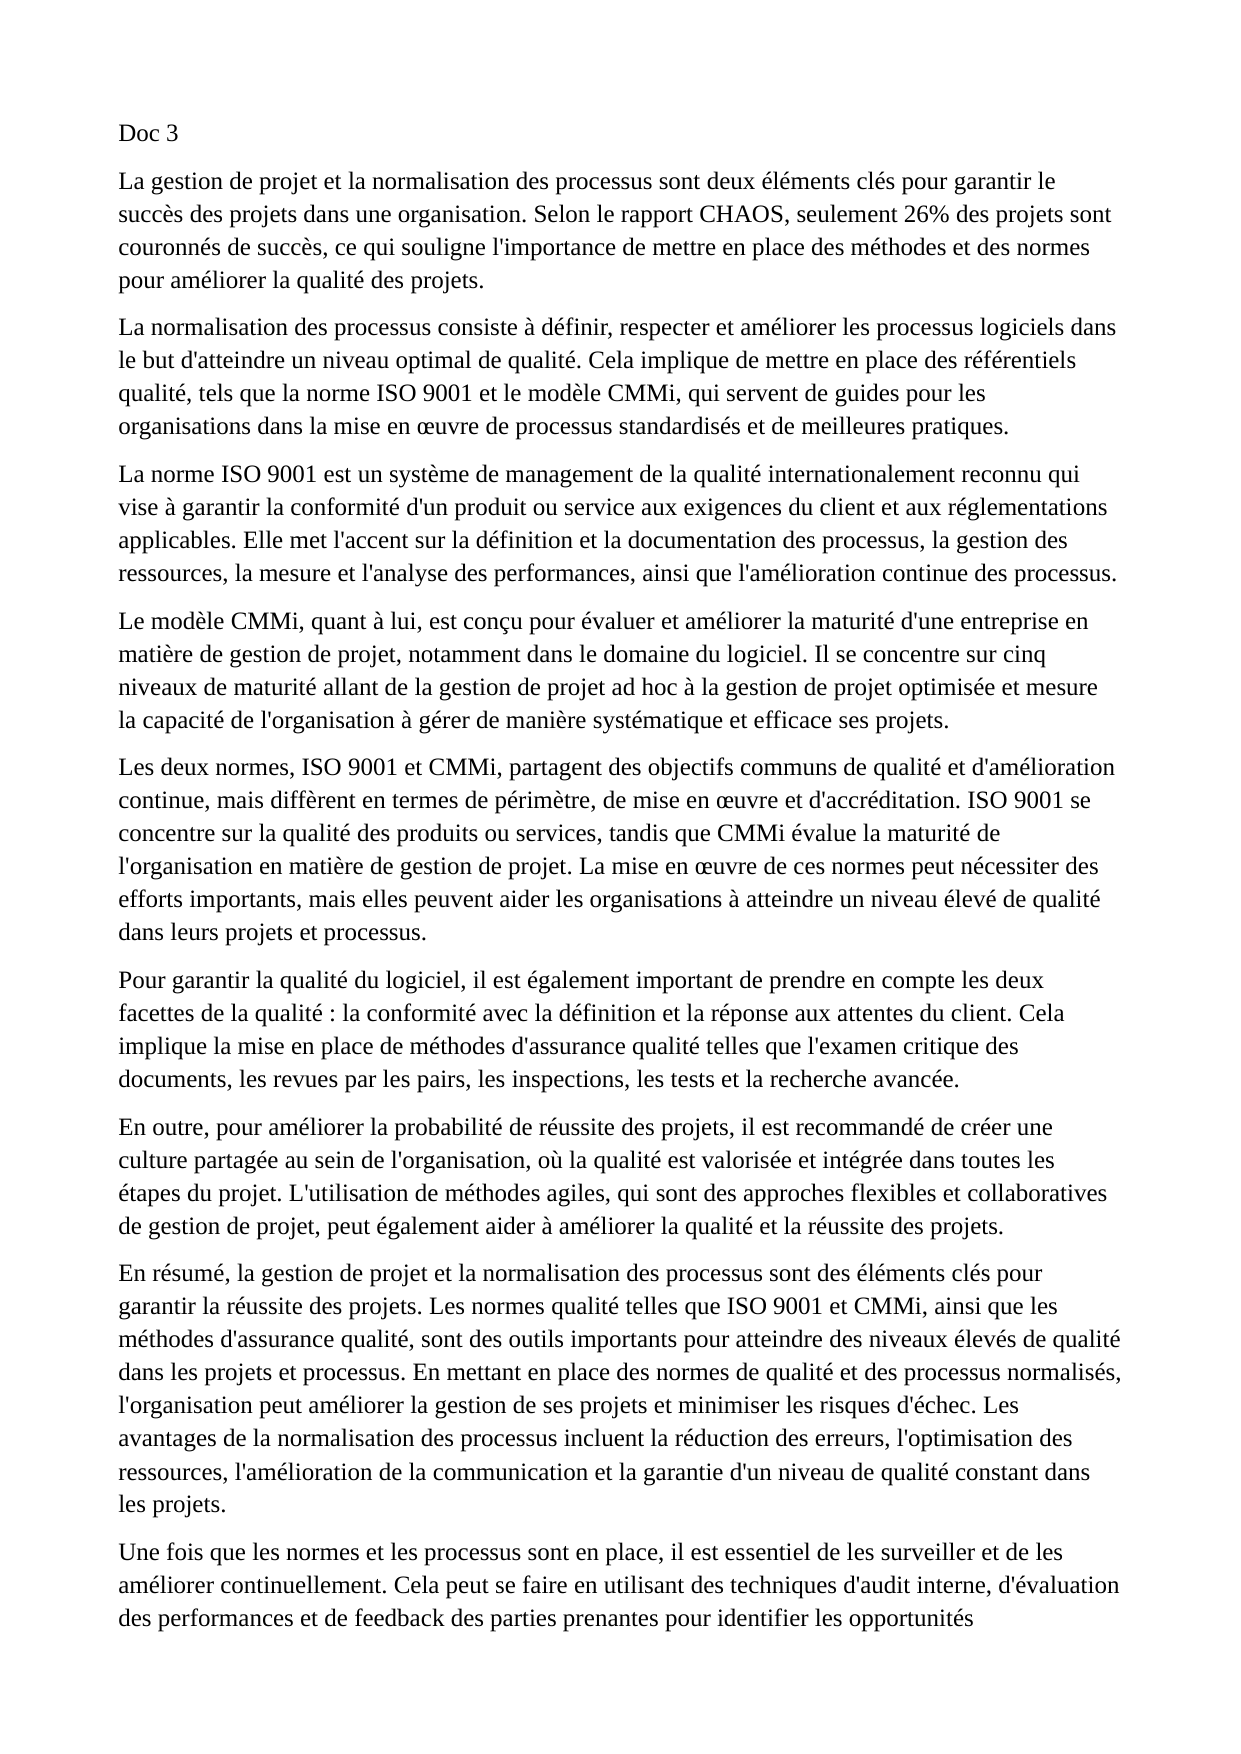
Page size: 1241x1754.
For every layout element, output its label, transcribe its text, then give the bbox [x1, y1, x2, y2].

text Le modèle CMMi, quant à lui, est conçu pour évaluer et améliorer la maturité d'une entreprise en matière de gestion de projet, notamment dans le domaine du logiciel. Il se concentre sur cinq niveaux de maturité allant de la gestion de projet ad hoc à la gestion de projet optimisée et mesure la capacité de l'organisation à gérer de manière systématique et efficace ses projets. [118, 606, 1122, 733]
text Doc 3 [118, 118, 1122, 147]
text En résumé, la gestion de projet et la normalisation des processus sont des éléments clés pour garantir la réussite des projets. Les normes qualité telles que ISO 9001 et CMMi, ainsi que les méthodes d'assurance qualité, sont des outils importants pour atteindre des niveaux élevés de qualité dans les projets et processus. En mettant en place des normes de qualité et des processus normalisés, l'organisation peut améliorer la gestion de ses projets et minimiser les risques d'échec. Les avantages de la normalisation des processus incluent la réduction des erreurs, l'optimisation des ressources, l'amélioration de la communication et la garantie d'un niveau de qualité constant dans les projets. [118, 1258, 1122, 1518]
text Une fois que les normes et les processus sont en place, il est essentiel de les surveiller et de les améliorer continuellement. Cela peut se faire en utilisant des techniques d'audit interne, d'évaluation des performances et de feedback des parties prenantes pour identifier les opportunités [118, 1537, 1122, 1632]
text Les deux normes, ISO 9001 et CMMi, partagent des objectifs communs de qualité et d'amélioration continue, mais diffèrent en termes de périmètre, de mise en œuvre et d'accréditation. ISO 9001 se concentre sur la qualité des produits ou services, tandis que CMMi évalue la maturité de l'organisation en matière de gestion de projet. La mise en œuvre de ces normes peut nécessiter des efforts importants, mais elles peuvent aider les organisations à atteindre un niveau élevé de qualité dans leurs projets et processus. [118, 752, 1122, 946]
text En outre, pour améliorer la probabilité de réussite des projets, il est recommandé de créer une culture partagée au sein de l'organisation, où la qualité est valorisée et intégrée dans toutes les étapes du projet. L'utilisation de méthodes agiles, qui sont des approches flexibles et collaboratives de gestion de projet, peut également aider à améliorer la qualité et la réussite des projets. [118, 1112, 1122, 1239]
text La gestion de projet et la normalisation des processus sont deux éléments clés pour garantir le succès des projets dans une organisation. Selon le rapport CHAOS, seulement 26% des projets sont couronnés de succès, ce qui souligne l'importance de mettre en place des méthodes et des normes pour améliorer la qualité des projets. [118, 166, 1122, 293]
text La norme ISO 9001 est un système de management de la qualité internationalement reconnu qui vise à garantir la conformité d'un produit ou service aux exigences du client et aux réglementations applicables. Elle met l'accent sur la définition et la documentation des processus, la gestion des ressources, la mesure et l'analyse des performances, ainsi que l'amélioration continue des processus. [118, 459, 1122, 587]
text La normalisation des processus consiste à définir, respecter et améliorer les processus logiciels dans le but d'atteindre un niveau optimal de qualité. Cela implique de mettre en place des référentiels qualité, tels que la norme ISO 9001 et le modèle CMMi, qui servent de guides pour les organisations dans la mise en œuvre de processus standardisés et de meilleures pratiques. [118, 312, 1122, 440]
text Pour garantir la qualité du logiciel, il est également important de prendre en compte les deux facettes de la qualité : la conformité avec la définition et la réponse aux attentes du client. Cela implique la mise en place de méthodes d'assurance qualité telles que l'examen critique des documents, les revues par les pairs, les inspections, les tests et la recherche avancée. [118, 965, 1122, 1093]
